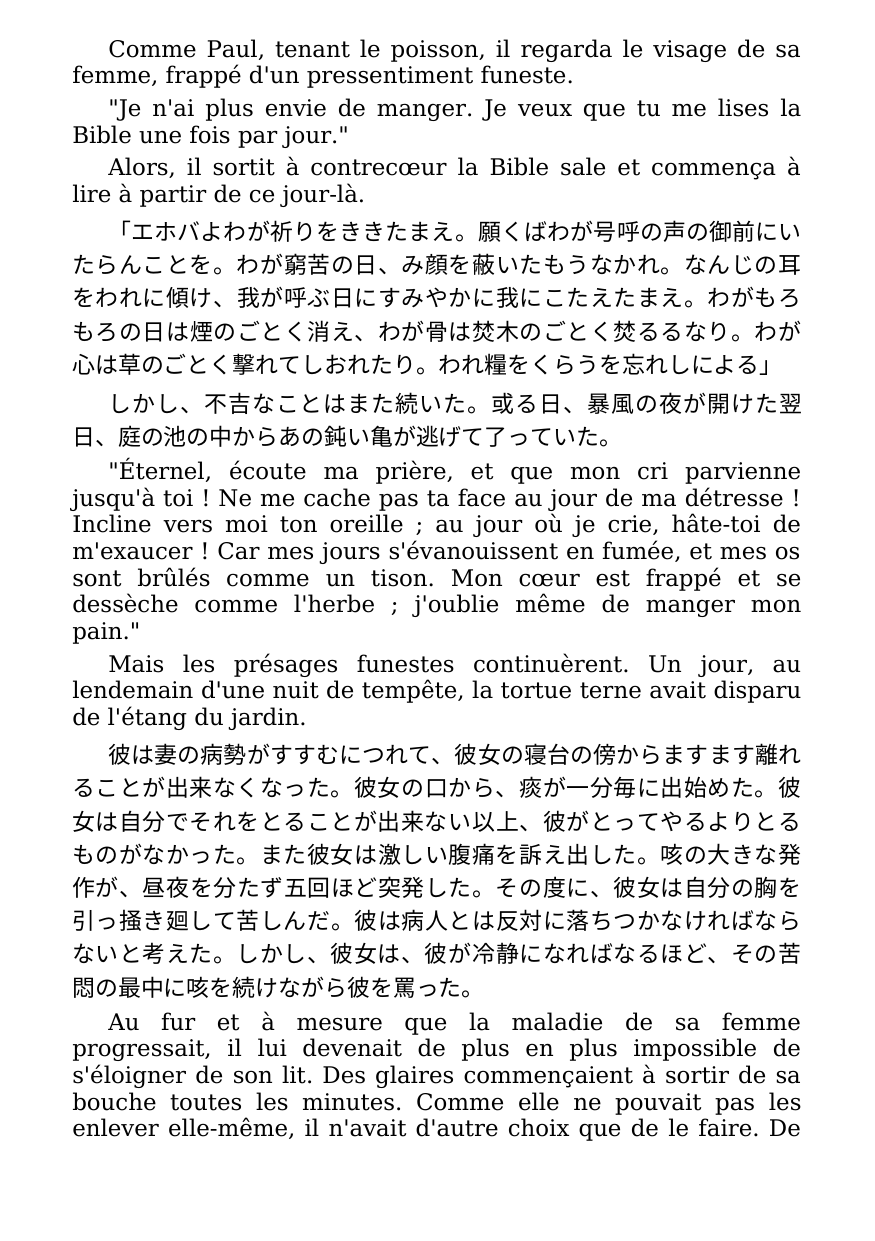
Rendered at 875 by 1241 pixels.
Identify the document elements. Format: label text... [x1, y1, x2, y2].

text "Je n'ai plus envie de manger. Je veux que tu me lises la Bible une fois par jour." [72, 95, 802, 149]
text Au fur et à mesure que la maladie de sa femme progressait, il lui devenait de plus en plus impossible de s'éloigner de son lit. Des glaires commençaient à sortir de sa bouche toutes les minutes. Comme elle ne pouvait pas les enlever elle-même, il n'avait d'autre choix que de le faire. De [72, 1009, 802, 1142]
text Comme Paul, tenant le poisson, il regarda le visage de sa femme, frappé d'un pressentiment funeste. [72, 36, 802, 89]
text しかし、不吉なことはまた続いた。或る日、暴風の夜が開けた翌日、庭の池の中からあの鈍い亀が逃げて了っていた。 [72, 386, 802, 452]
text Alors, il sortit à contrecœur la Bible sale et commença à lire à partir de ce jour-là. [72, 154, 802, 208]
text 「エホバよわが祈りをききたまえ。願くばわが号呼の声の御前にいたらんことを。わが窮苦の日、み顔を蔽いたもうなかれ。なんじの耳をわれに傾け、我が呼ぶ日にすみやかに我にこたえたまえ。わがもろもろの日は煙のごとく消え、わが骨は焚木のごとく焚るるなり。わが心は草のごとく撃れてしおれたり。われ糧をくらうを忘れしによる」 [72, 214, 802, 380]
text Mais les présages funestes continuèrent. Un jour, au lendemain d'une nuit de tempête, la tortue terne avait disparu de l'étang du jardin. [72, 651, 802, 731]
text "Éternel, écoute ma prière, et que mon cri parvienne jusqu'à toi ! Ne me cache pas ta face au jour de ma détresse ! Incline vers moi ton oreille ; au jour où je crie, hâte-toi de m'exaucer ! Car mes jours s'évanouissent en fumée, et mes os sont brûlés comme un tison. Mon cœur est frappé et se dessèche comme l'herbe ; j'oublie même de manger mon pain." ￼ [72, 458, 802, 645]
text 彼は妻の病勢がすすむにつれて、彼女の寝台の傍からますます離れることが出来なくなった。彼女の口から、痰が一分毎に出始めた。彼女は自分でそれをとることが出来ない以上、彼がとってやるよりとるものがなかった。また彼女は激しい腹痛を訴え出した。咳の大きな発作が、昼夜を分たず五回ほど突発した。その度に、彼女は自分の胸を引っ掻き廻して苦しんだ。彼は病人とは反対に落ちつかなければならないと考えた。しかし、彼女は、彼が冷静になればなるほど、その苦悶の最中に咳を続けながら彼を罵った。 [72, 737, 802, 1003]
